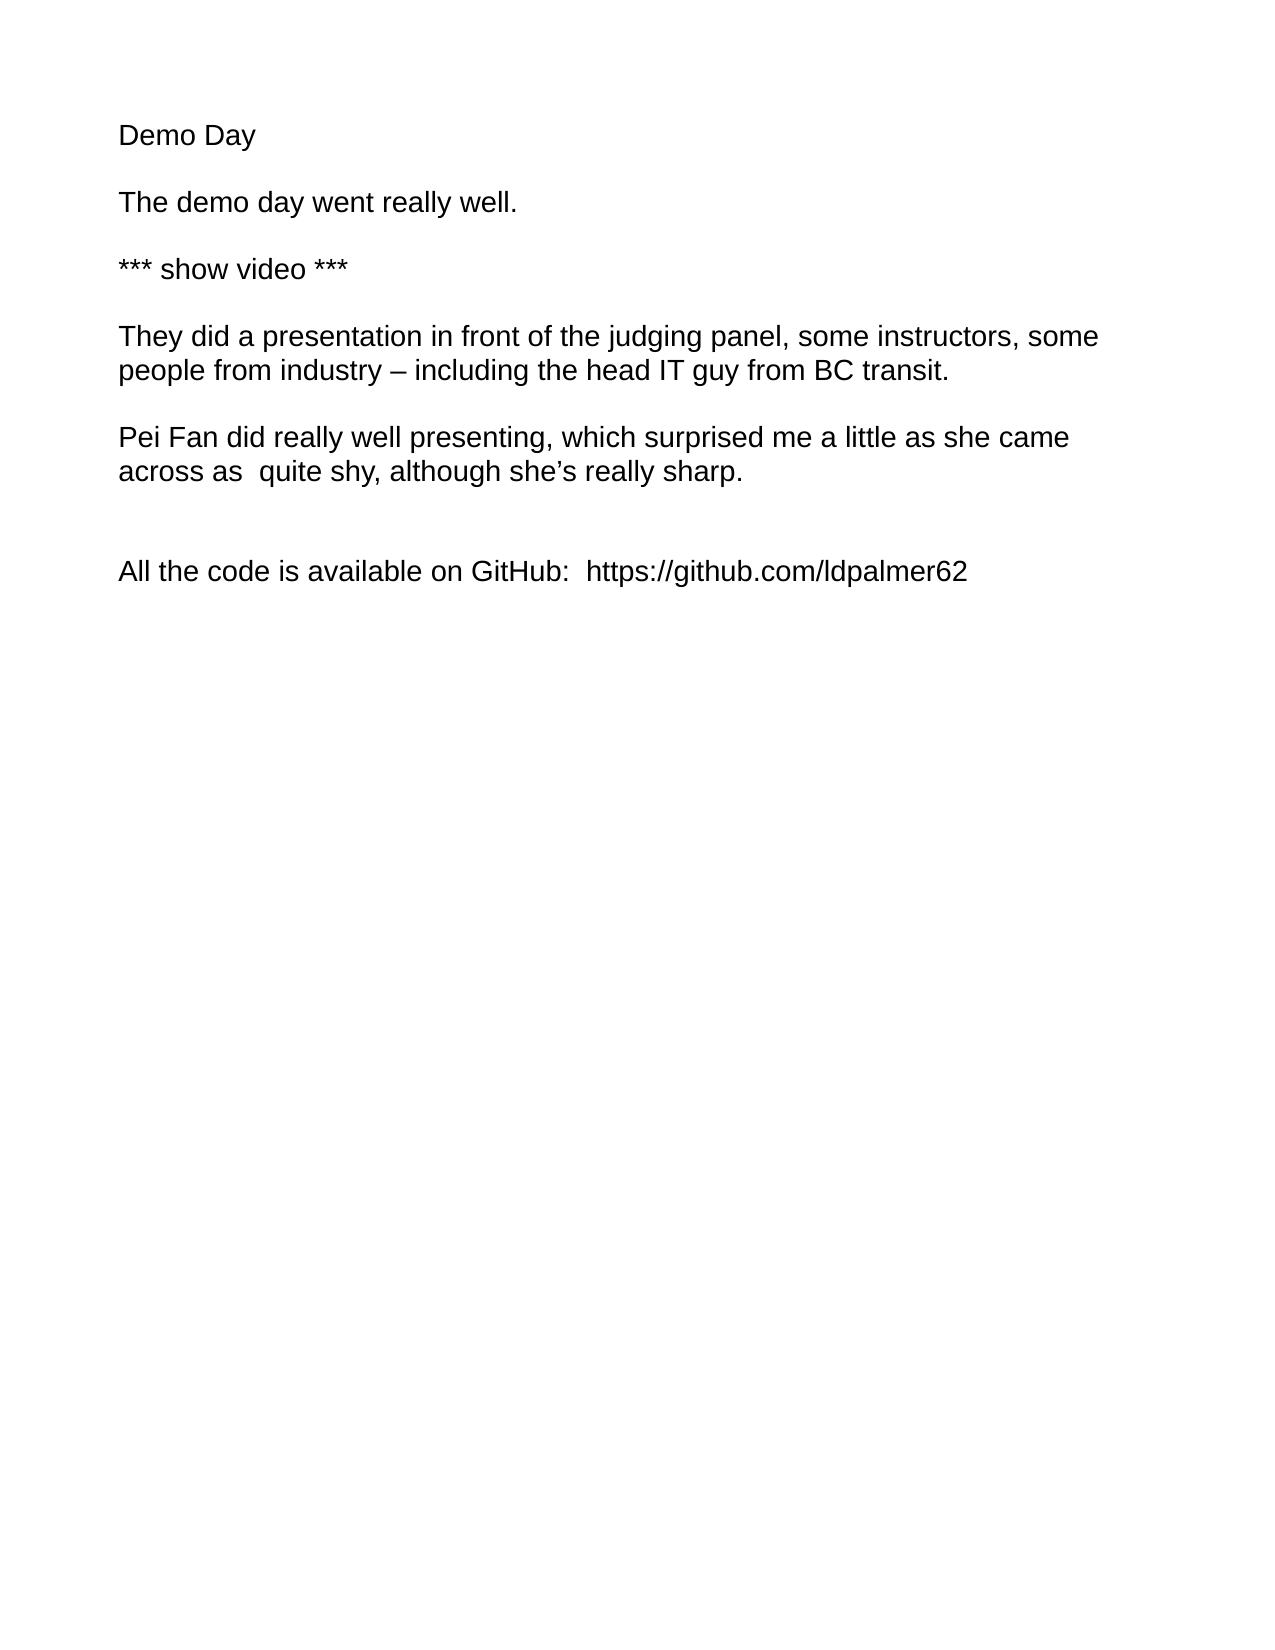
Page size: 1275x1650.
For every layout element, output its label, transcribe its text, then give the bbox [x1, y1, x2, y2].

text *** show video *** [118, 252, 1157, 286]
text They did a presentation in front of the judging panel, some instructors, some people from industry – including the head IT guy from BC transit. [118, 319, 1157, 386]
text The demo day went really well. [118, 185, 1157, 219]
text All the code is available on GitHub: https://github.com/ldpalmer62 [118, 554, 1157, 588]
text Pei Fan did really well presenting, which surprised me a little as she came across as quite shy, although she’s really sharp. [118, 420, 1157, 487]
text Demo Day [118, 118, 1157, 152]
